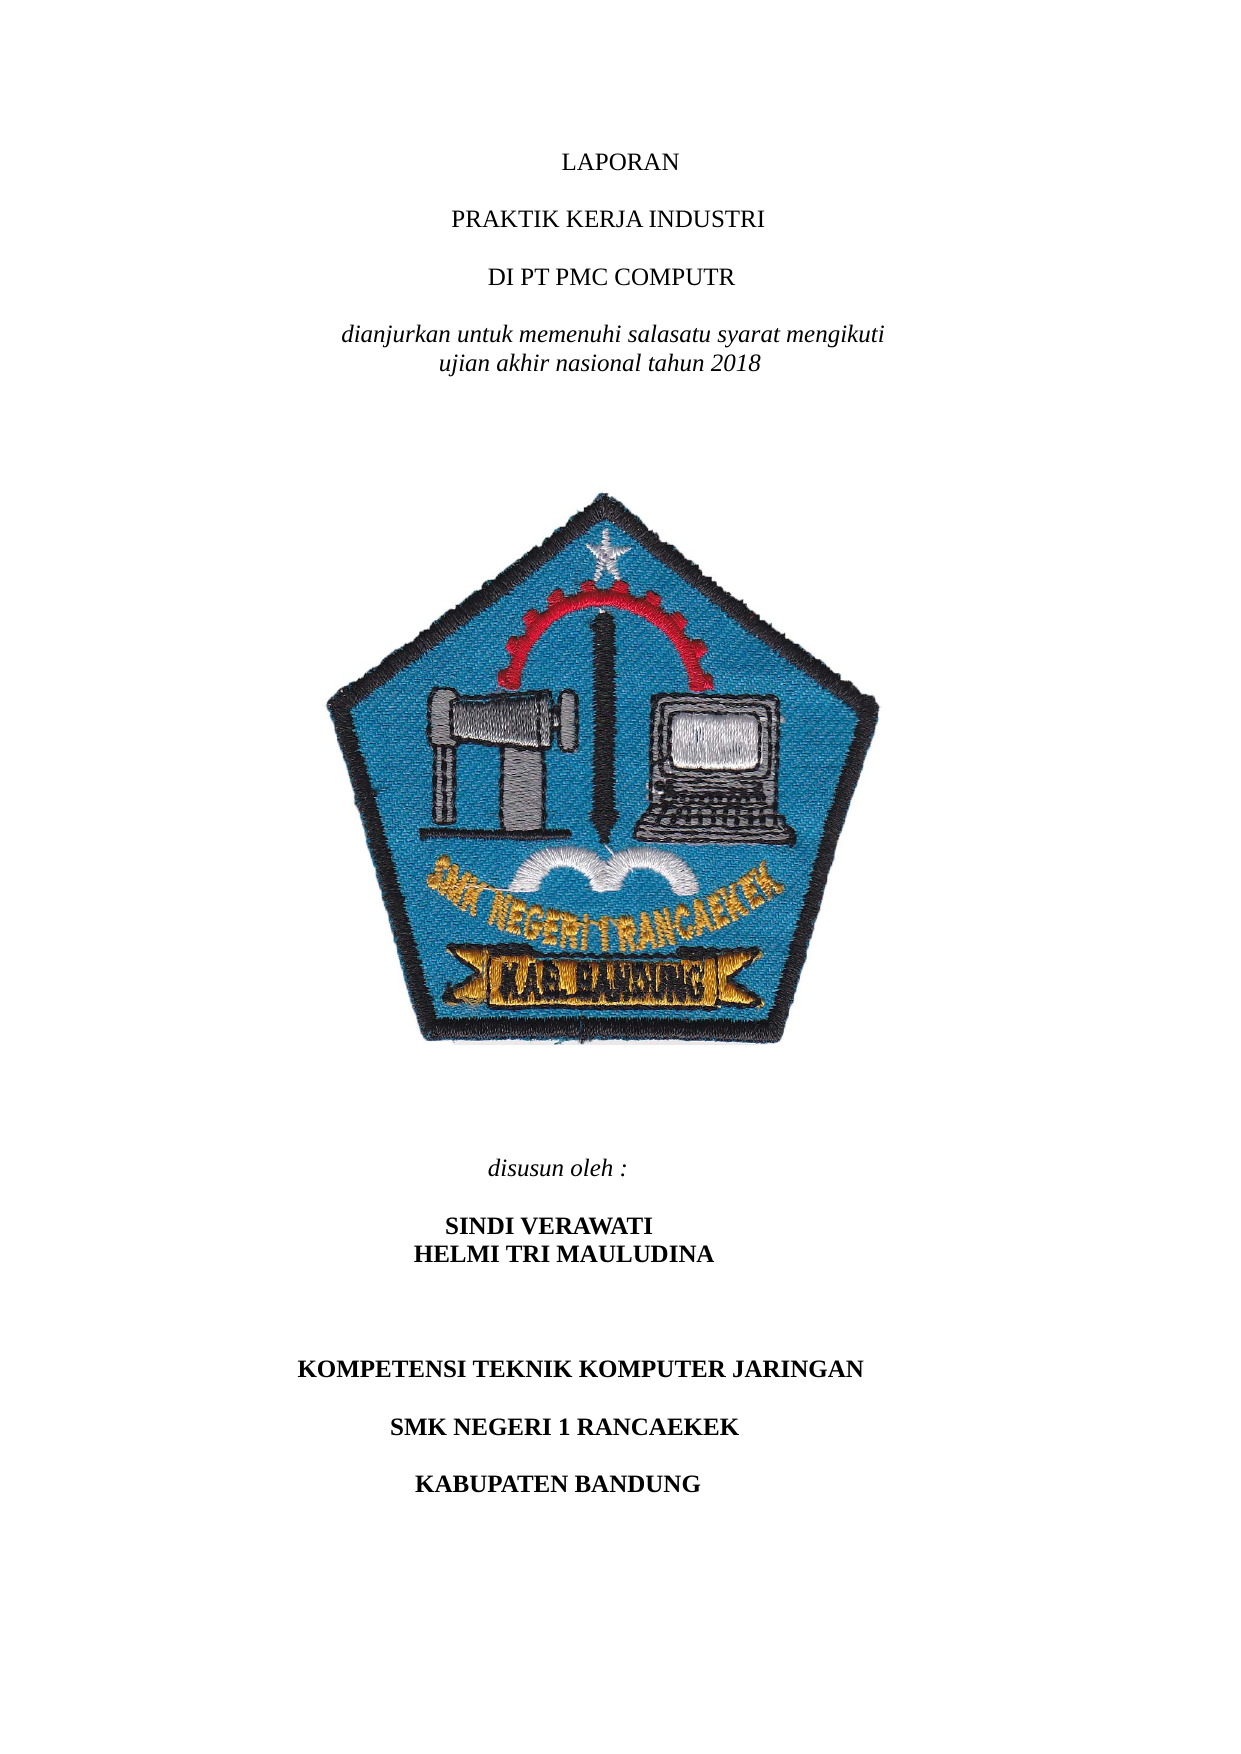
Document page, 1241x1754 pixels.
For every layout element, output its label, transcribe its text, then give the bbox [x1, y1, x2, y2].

text ujian akhir nasional tahun 2018 [118, 348, 1122, 377]
text HELMI TRI MAULUDINA [118, 1239, 1122, 1268]
text dianjurkan untuk memenuhi salasatu syarat mengikuti [118, 319, 1122, 348]
text KOMPETENSI TEKNIK KOMPUTER JARINGAN [118, 1354, 1122, 1383]
text KABUPATEN BANDUNG [118, 1469, 1122, 1498]
text SINDI VERAWATI [118, 1211, 1122, 1239]
text PRAKTIK KERJA INDUSTRI [118, 204, 1122, 233]
text disusun oleh : [118, 1153, 1122, 1182]
picture [321, 474, 885, 1045]
text LAPORAN [118, 147, 1122, 176]
text DI PT PMC COMPUTR [118, 262, 1122, 291]
text SMK NEGERI 1 RANCAEKEK [118, 1383, 1122, 1441]
